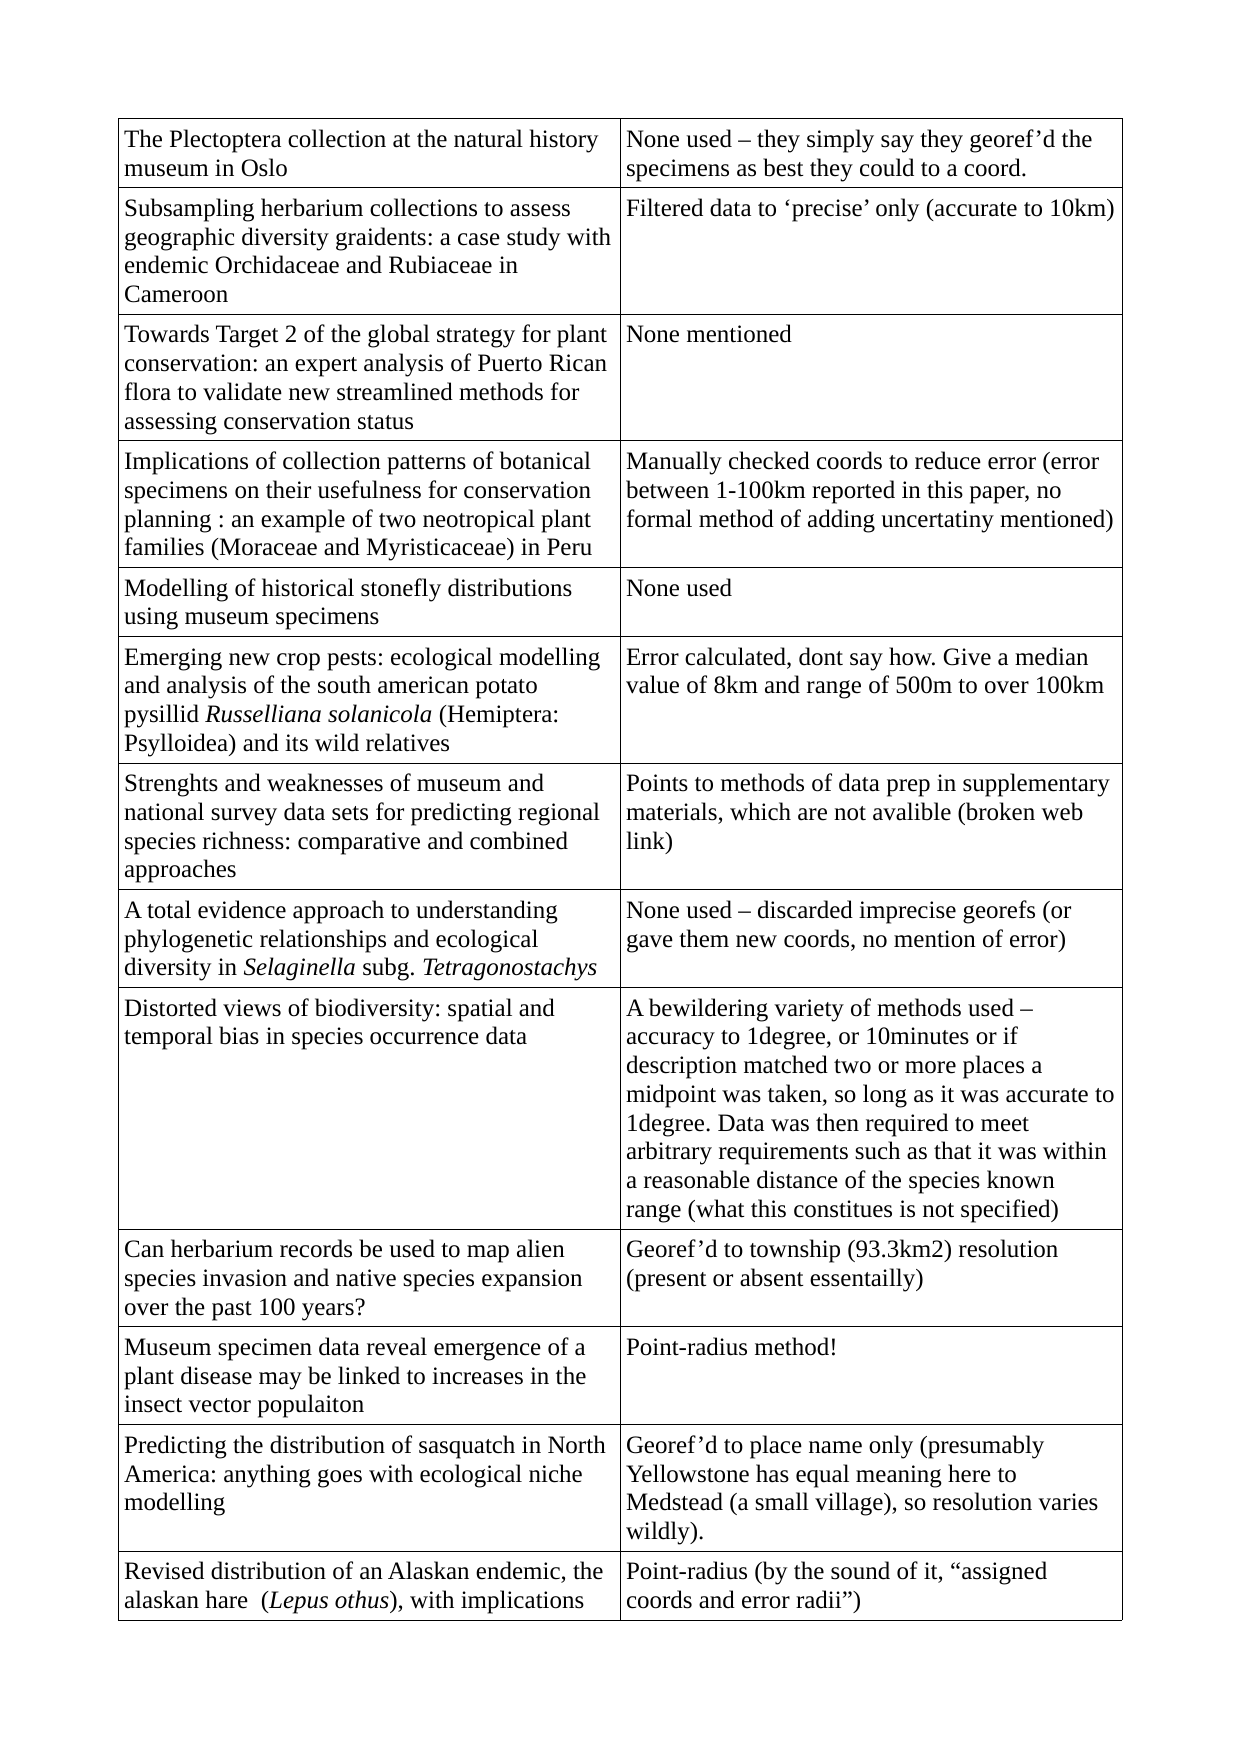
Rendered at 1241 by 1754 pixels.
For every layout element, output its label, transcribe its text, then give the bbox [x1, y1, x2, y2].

table_cell Points to methods of data prep in supplementary materials, which are not avalible (broken web link) [621, 764, 1122, 889]
table_cell Implications of collection patterns of botanical specimens on their usefulness for conservation planning : an example of two neotropical plant families (Moraceae and Myristicaceae) in Peru [119, 441, 620, 567]
table_cell None used – discarded imprecise georefs (or gave them new coords, no mention of error) [621, 890, 1122, 987]
table_cell Emerging new crop pests: ecological modelling and analysis of the south american potato pysillid Russelliana solanicola (Hemiptera: Psylloidea) and its wild relatives [119, 637, 620, 762]
table_cell Filtered data to ‘precise’ only (accurate to 10km) [621, 188, 1122, 314]
table_cell Georef’d to township (93.3km2) resolution (present or absent essentailly) [621, 1230, 1122, 1326]
table_cell Distorted views of biodiversity: spatial and temporal bias in species occurrence data [119, 988, 620, 1228]
table_cell Can herbarium records be used to map alien species invasion and native species expansion over the past 100 years? [119, 1230, 620, 1326]
table_cell None mentioned [621, 315, 1122, 440]
table_cell Predicting the distribution of sasquatch in North America: anything goes with ecological niche modelling [119, 1425, 620, 1551]
table_cell None used – they simply say they georef’d the specimens as best they could to a coord. [621, 119, 1122, 187]
table_cell Revised distribution of an Alaskan endemic, the alaskan hare (Lepus othus), with implications [119, 1552, 620, 1620]
table_cell Georef’d to place name only (presumably Yellowstone has equal meaning here to Medstead (a small village), so resolution varies wildly). [621, 1425, 1122, 1551]
table_cell The Plectoptera collection at the natural history museum in Oslo [119, 119, 620, 187]
table_cell Point-radius (by the sound of it, “assigned coords and error radii”) [621, 1552, 1122, 1620]
table_cell Point-radius method! [621, 1327, 1122, 1424]
table_cell Manually checked coords to reduce error (error between 1-100km reported in this paper, no formal method of adding uncertatiny mentioned) [621, 441, 1122, 567]
table_cell Strenghts and weaknesses of museum and national survey data sets for predicting regional species richness: comparative and combined approaches [119, 764, 620, 889]
table_cell Error calculated, dont say how. Give a median value of 8km and range of 500m to over 100km [621, 637, 1122, 762]
table_cell Modelling of historical stonefly distributions using museum specimens [119, 568, 620, 636]
table_cell A total evidence approach to understanding phylogenetic relationships and ecological diversity in Selaginella subg. Tetragonostachys [119, 890, 620, 987]
table_cell None used [621, 568, 1122, 636]
table_cell Subsampling herbarium collections to assess geographic diversity graidents: a case study with endemic Orchidaceae and Rubiaceae in Cameroon [119, 188, 620, 314]
table_cell Towards Target 2 of the global strategy for plant conservation: an expert analysis of Puerto Rican flora to validate new streamlined methods for assessing conservation status [119, 315, 620, 440]
table_cell Museum specimen data reveal emergence of a plant disease may be linked to increases in the insect vector populaiton [119, 1327, 620, 1424]
table_cell A bewildering variety of methods used – accuracy to 1degree, or 10minutes or if description matched two or more places a midpoint was taken, so long as it was accurate to 1degree. Data was then required to meet arbitrary requirements such as that it was within a reasonable distance of the species known range (what this constitues is not specified) [621, 988, 1122, 1228]
